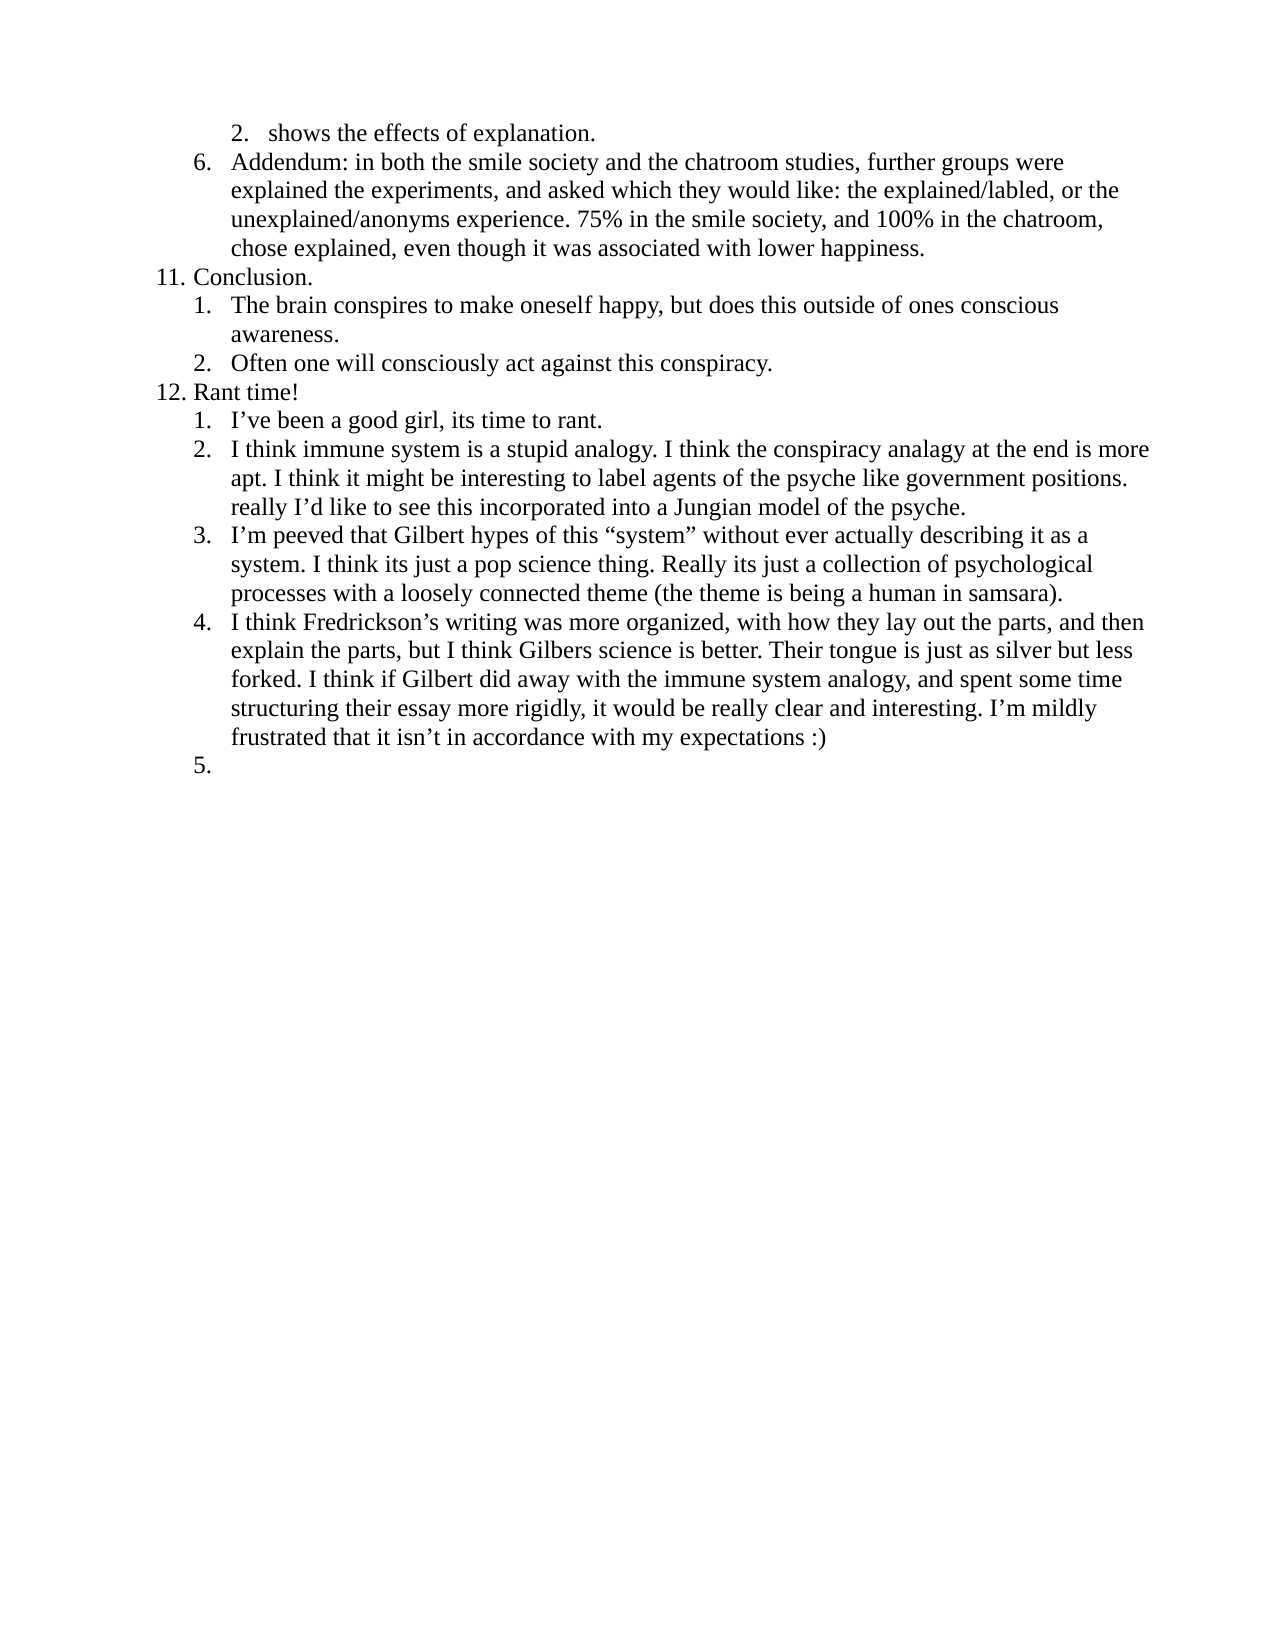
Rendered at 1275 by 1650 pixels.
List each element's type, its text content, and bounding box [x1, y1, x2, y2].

list shows the effects of explanation. [231, 118, 1157, 147]
list I think Fredrickson’s writing was more organized, with how they lay out the parts, and then explain the parts, but I think Gilbers science is better. Their tongue is just as silver but less forked. I think if Gilbert did away with the immune system analogy, and spent some time structuring their essay more rigidly, it would be really clear and interesting. I’m mildly frustrated that it isn’t in accordance with my expectations :) [193, 607, 1157, 751]
list The brain conspires to make oneself happy, but does this outside of ones conscious awareness. [193, 291, 1157, 348]
list Conclusion. [156, 262, 1157, 291]
list Often one will consciously act against this conspiracy. [193, 348, 1157, 377]
list Addendum: in both the smile society and the chatroom studies, further groups were explained the experiments, and asked which they would like: the explained/labled, or the unexplained/anonyms experience. 75% in the smile society, and 100% in the chatroom, chose explained, even though it was associated with lower happiness. [193, 147, 1157, 262]
list I’m peeved that Gilbert hypes of this “system” without ever actually describing it as a system. I think its just a pop science thing. Really its just a collection of psychological processes with a loosely connected theme (the theme is being a human in samsara). [193, 521, 1157, 607]
list Rant time! [156, 377, 1157, 406]
list I think immune system is a stupid analogy. I think the conspiracy analagy at the end is more apt. I think it might be interesting to label agents of the psyche like government positions. really I’d like to see this incorporated into a Jungian model of the psyche. [193, 434, 1157, 521]
list I’ve been a good girl, its time to rant. [193, 406, 1157, 434]
